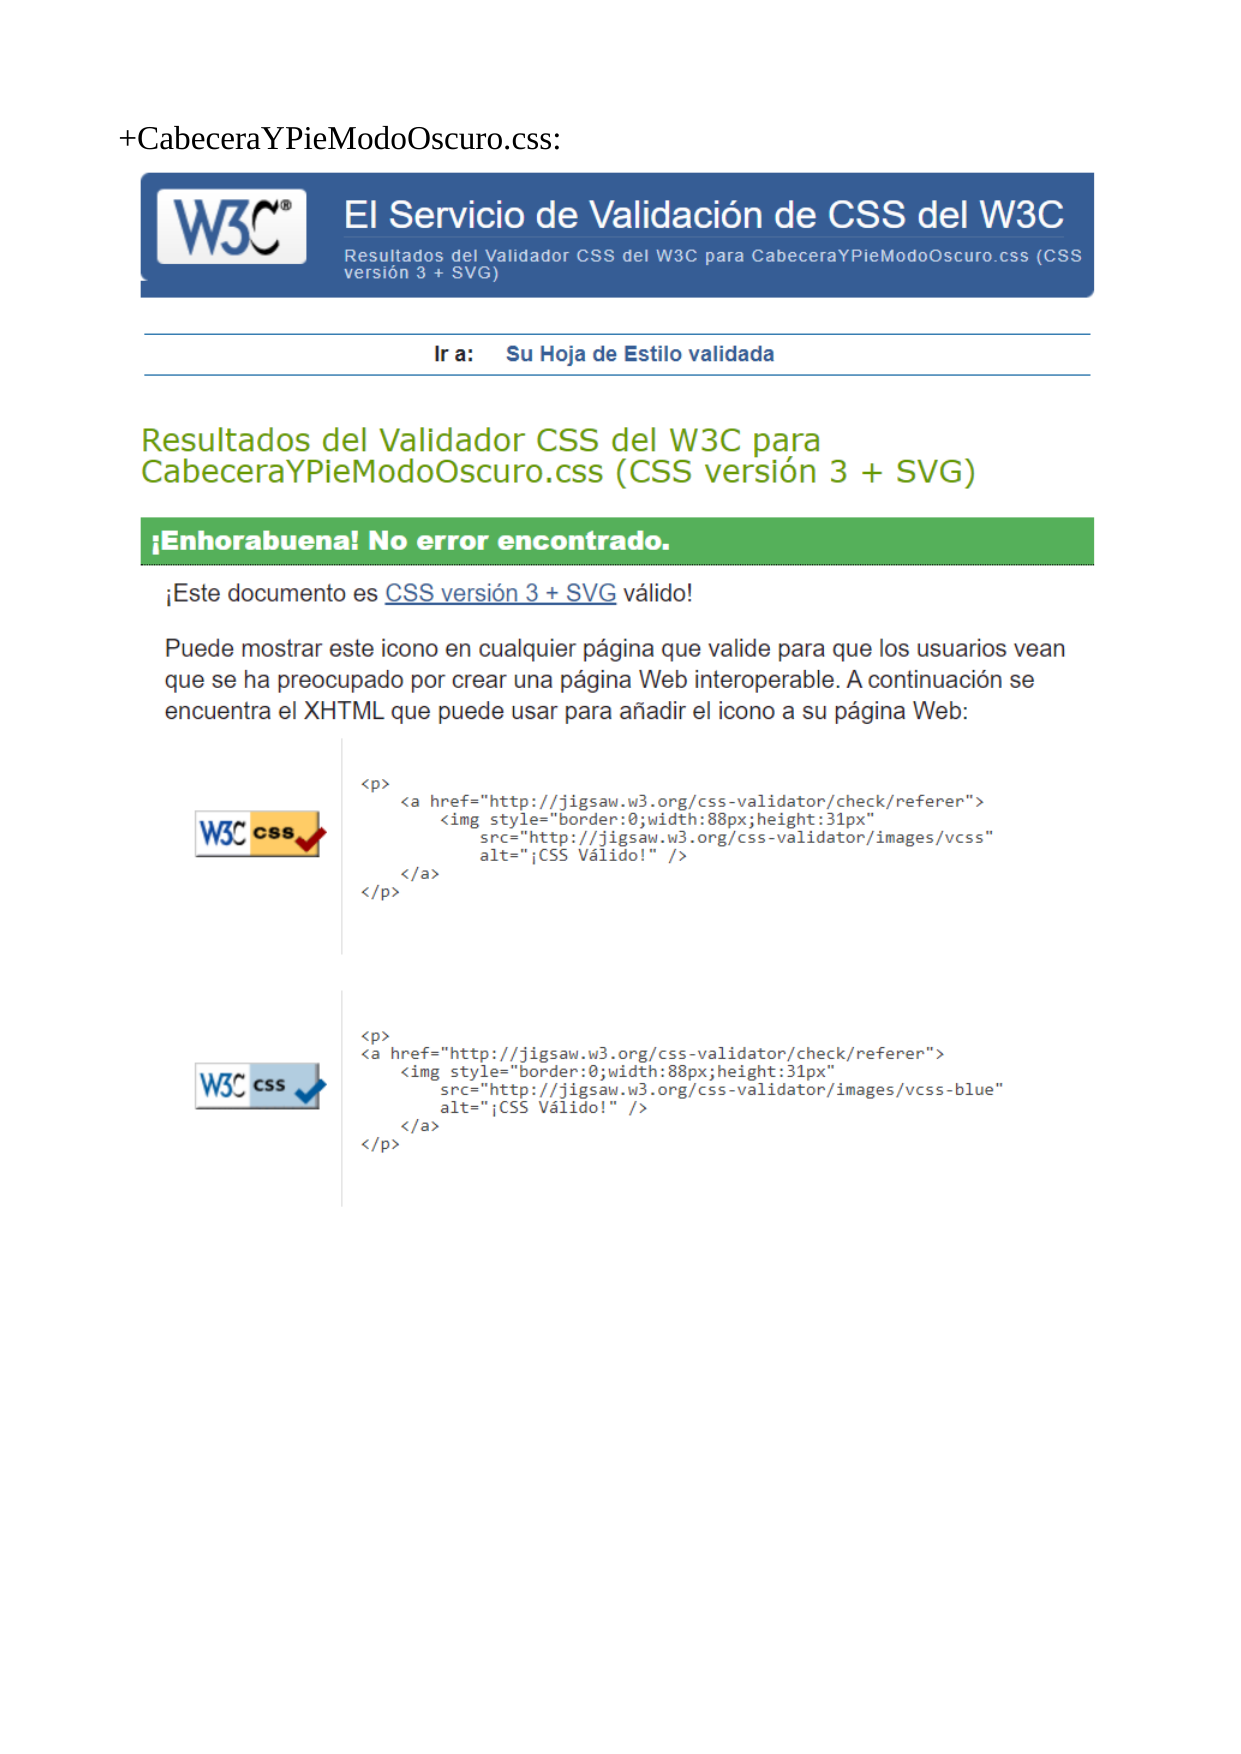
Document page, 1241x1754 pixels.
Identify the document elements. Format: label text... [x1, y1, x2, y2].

text +CabeceraYPieModoOscuro.css: [118, 118, 1122, 156]
picture [118, 156, 1123, 1226]
